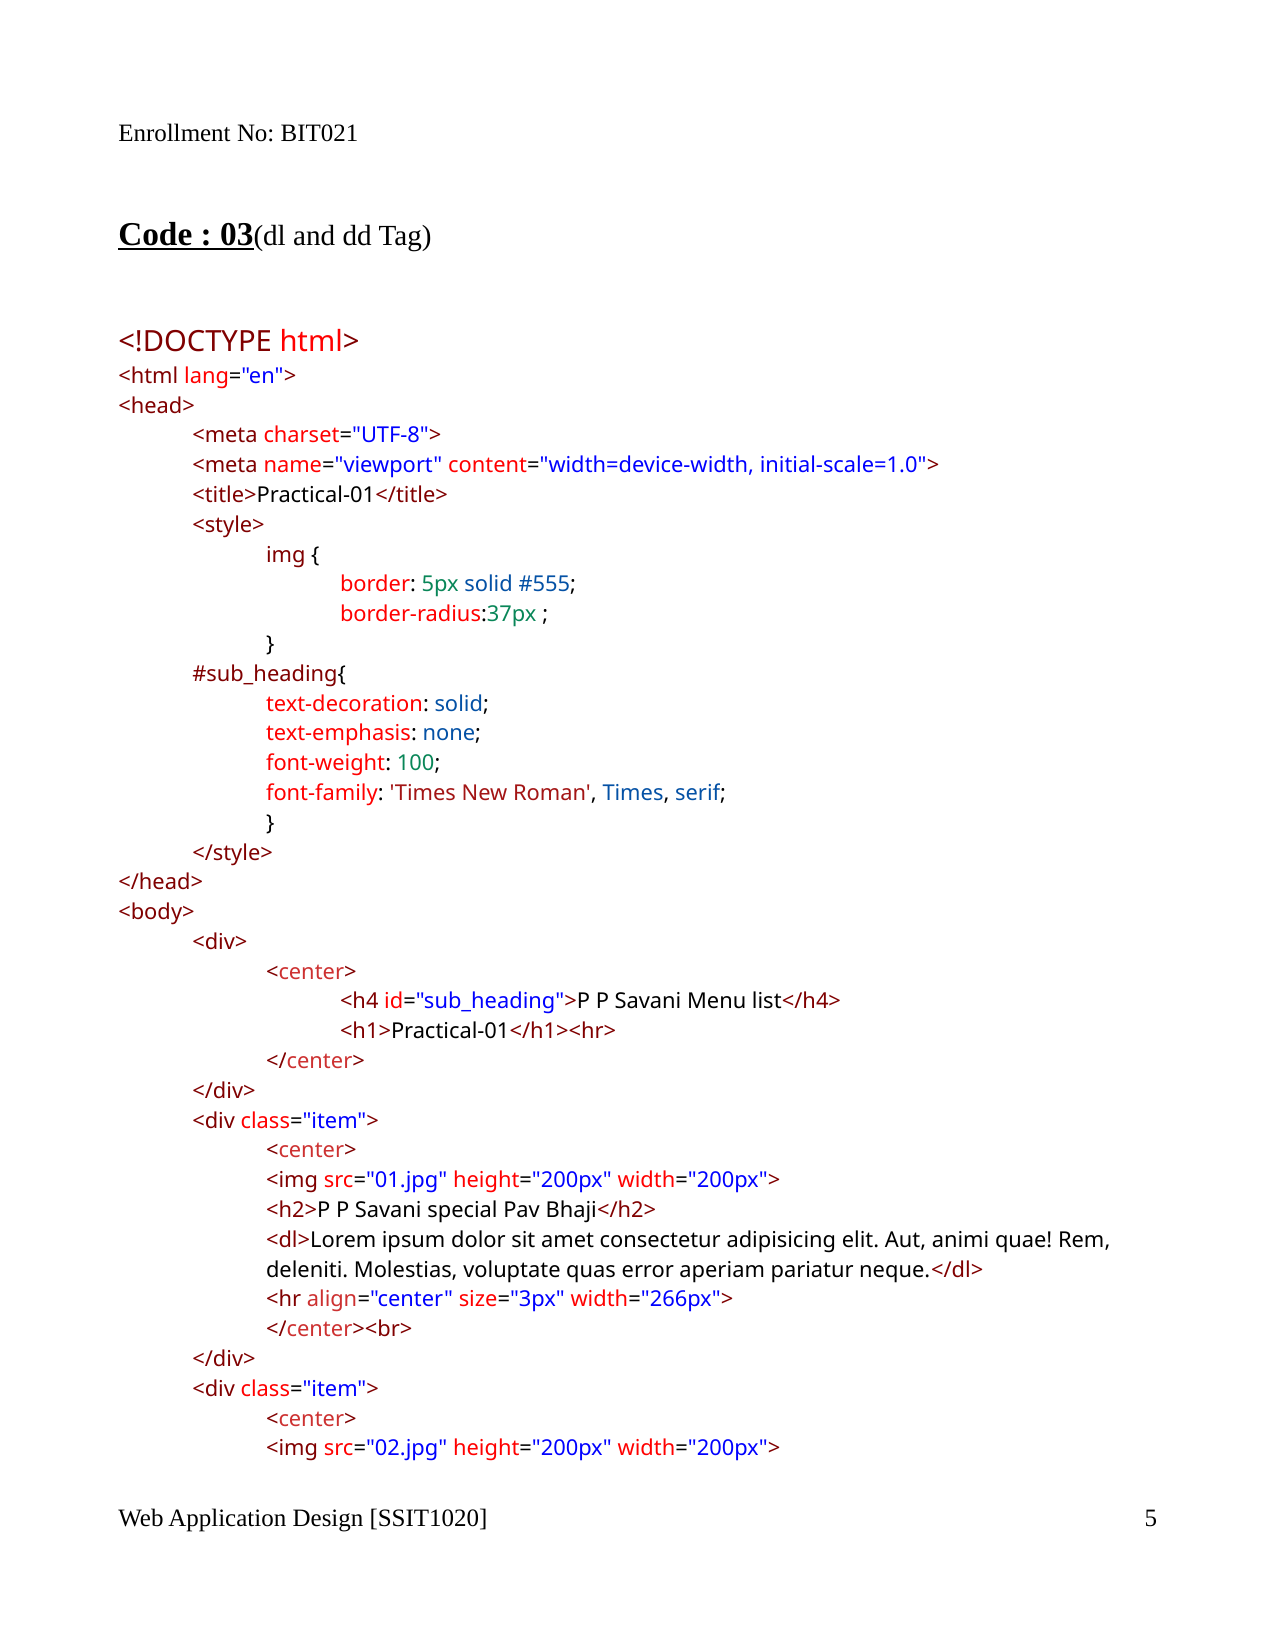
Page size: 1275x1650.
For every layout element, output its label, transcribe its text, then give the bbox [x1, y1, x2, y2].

text </div> [118, 1075, 1157, 1104]
text <meta charset="UTF-8"> [118, 419, 1157, 449]
text font-family: 'Times New Roman', Times, serif; [118, 777, 1157, 807]
text <head> [118, 389, 1157, 419]
text <meta name="viewport" content="width=device-width, initial-scale=1.0"> [118, 449, 1157, 479]
text <h4 id="sub_heading">P P Savani Menu list</h4> [118, 985, 1157, 1015]
text <dl>Lorem ipsum dolor sit amet consectetur adipisicing elit. Aut, animi quae! Rem, deleniti. Molestias, voluptate quas error aperiam pariatur neque.</dl> [118, 1224, 1157, 1283]
text <center> [118, 956, 1157, 985]
text <img src="02.jpg" height="200px" width="200px"> [118, 1432, 1157, 1462]
text <title>Practical-01</title> [118, 479, 1157, 509]
text font-weight: 100; [118, 747, 1157, 777]
text <hr align="center" size="3px" width="266px"> [118, 1283, 1157, 1313]
text </center> [118, 1045, 1157, 1075]
text border-radius:37px ; [118, 598, 1157, 628]
text } [118, 628, 1157, 658]
text text-decoration: solid; [118, 687, 1157, 717]
text <center> [118, 1134, 1157, 1164]
text <!DOCTYPE html> [118, 320, 1157, 360]
text </center><br> [118, 1313, 1157, 1343]
text <div class="item"> [118, 1373, 1157, 1402]
text #sub_heading{ [118, 658, 1157, 687]
text <div class="item"> [118, 1104, 1157, 1134]
text <div> [118, 926, 1157, 956]
text text-emphasis: none; [118, 717, 1157, 747]
text border: 5px solid #555; [118, 568, 1157, 598]
text <html lang="en"> [118, 360, 1157, 389]
text <style> [118, 509, 1157, 538]
text } [118, 807, 1157, 836]
text Code : 03(dl and dd Tag) [118, 215, 1157, 253]
text </style> [118, 836, 1157, 866]
text <center> [118, 1402, 1157, 1432]
text <h2>P P Savani special Pav Bhaji</h2> [118, 1194, 1157, 1224]
text img { [118, 538, 1157, 568]
text <img src="01.jpg" height="200px" width="200px"> [118, 1164, 1157, 1194]
text </head> [118, 866, 1157, 896]
text <h1>Practical-01</h1><hr> [118, 1015, 1157, 1045]
text <body> [118, 896, 1157, 926]
text </div> [118, 1343, 1157, 1373]
